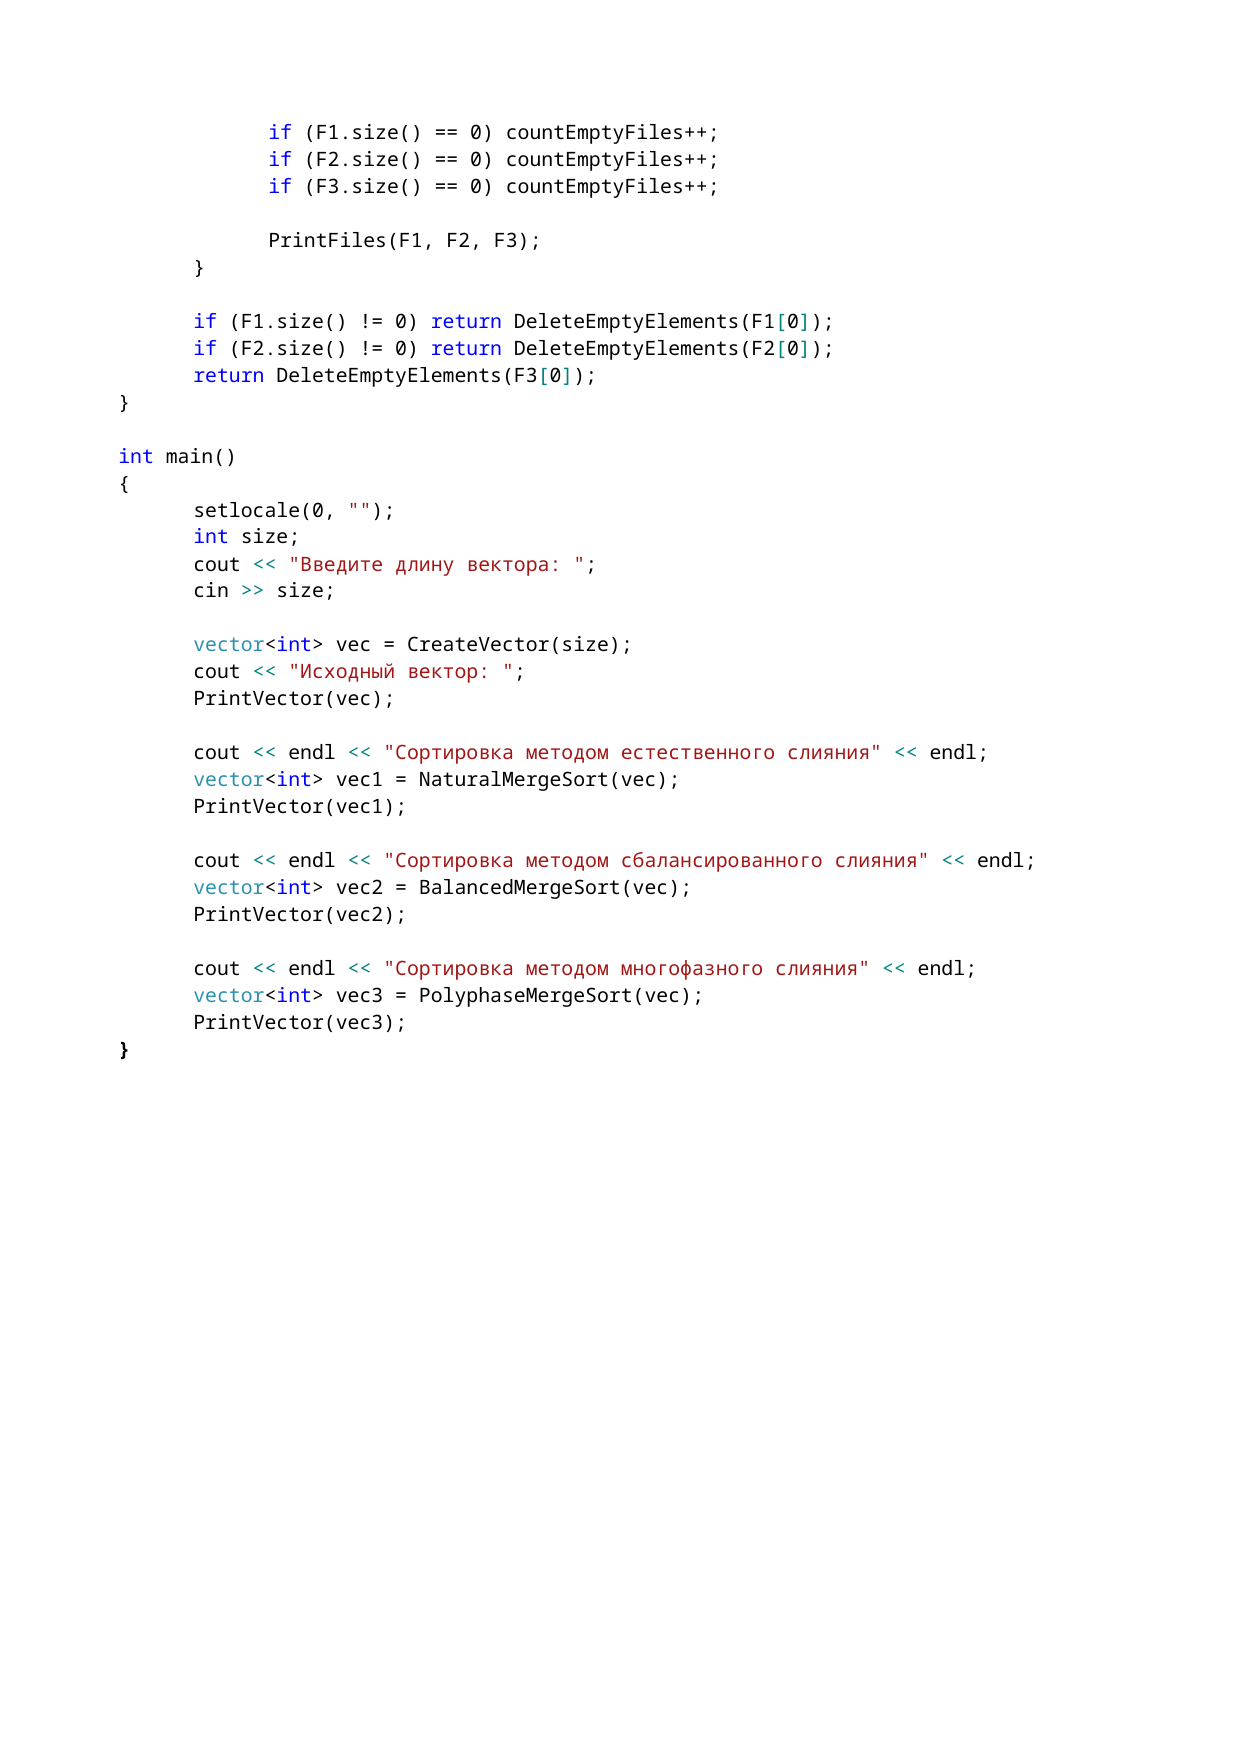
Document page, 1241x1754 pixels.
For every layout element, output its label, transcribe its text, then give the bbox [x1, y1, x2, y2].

text PrintVector(vec3); [118, 1008, 1122, 1035]
text cout << endl << "Сортировка методом сбалансированного слияния" << endl; [118, 847, 1122, 873]
text cout << endl << "Сортировка методом естественного слияния" << endl; [118, 739, 1122, 766]
text int size; [118, 523, 1122, 550]
text cout << "Исходный вектор: "; [118, 658, 1122, 685]
text PrintVector(vec2); [118, 901, 1122, 927]
text return DeleteEmptyElements(F3[0]); [118, 361, 1122, 388]
text } [118, 388, 1122, 415]
text { [118, 469, 1122, 496]
text PrintVector(vec1); [118, 793, 1122, 819]
text vector<int> vec2 = BalancedMergeSort(vec); [118, 873, 1122, 901]
text if (F1.size() != 0) return DeleteEmptyElements(F1[0]); [118, 307, 1122, 334]
text if (F3.size() == 0) countEmptyFiles++; [118, 172, 1122, 199]
text if (F2.size() == 0) countEmptyFiles++; [118, 145, 1122, 172]
text PrintVector(vec); [118, 685, 1122, 712]
text PrintFiles(F1, F2, F3); [118, 226, 1122, 253]
text setlocale(0, ""); [118, 496, 1122, 523]
text int main() [118, 442, 1122, 469]
text cout << endl << "Сортировка методом многофазного слияния" << endl; [118, 954, 1122, 981]
text if (F2.size() != 0) return DeleteEmptyElements(F2[0]); [118, 334, 1122, 361]
text cout << "Введите длину вектора: "; [118, 550, 1122, 577]
text vector<int> vec1 = NaturalMergeSort(vec); [118, 766, 1122, 793]
text vector<int> vec = CreateVector(size); [118, 631, 1122, 658]
text vector<int> vec3 = PolyphaseMergeSort(vec); [118, 981, 1122, 1008]
text cin >> size; [118, 577, 1122, 604]
text } [118, 1035, 1122, 1062]
text if (F1.size() == 0) countEmptyFiles++; [118, 118, 1122, 145]
text } [118, 253, 1122, 280]
